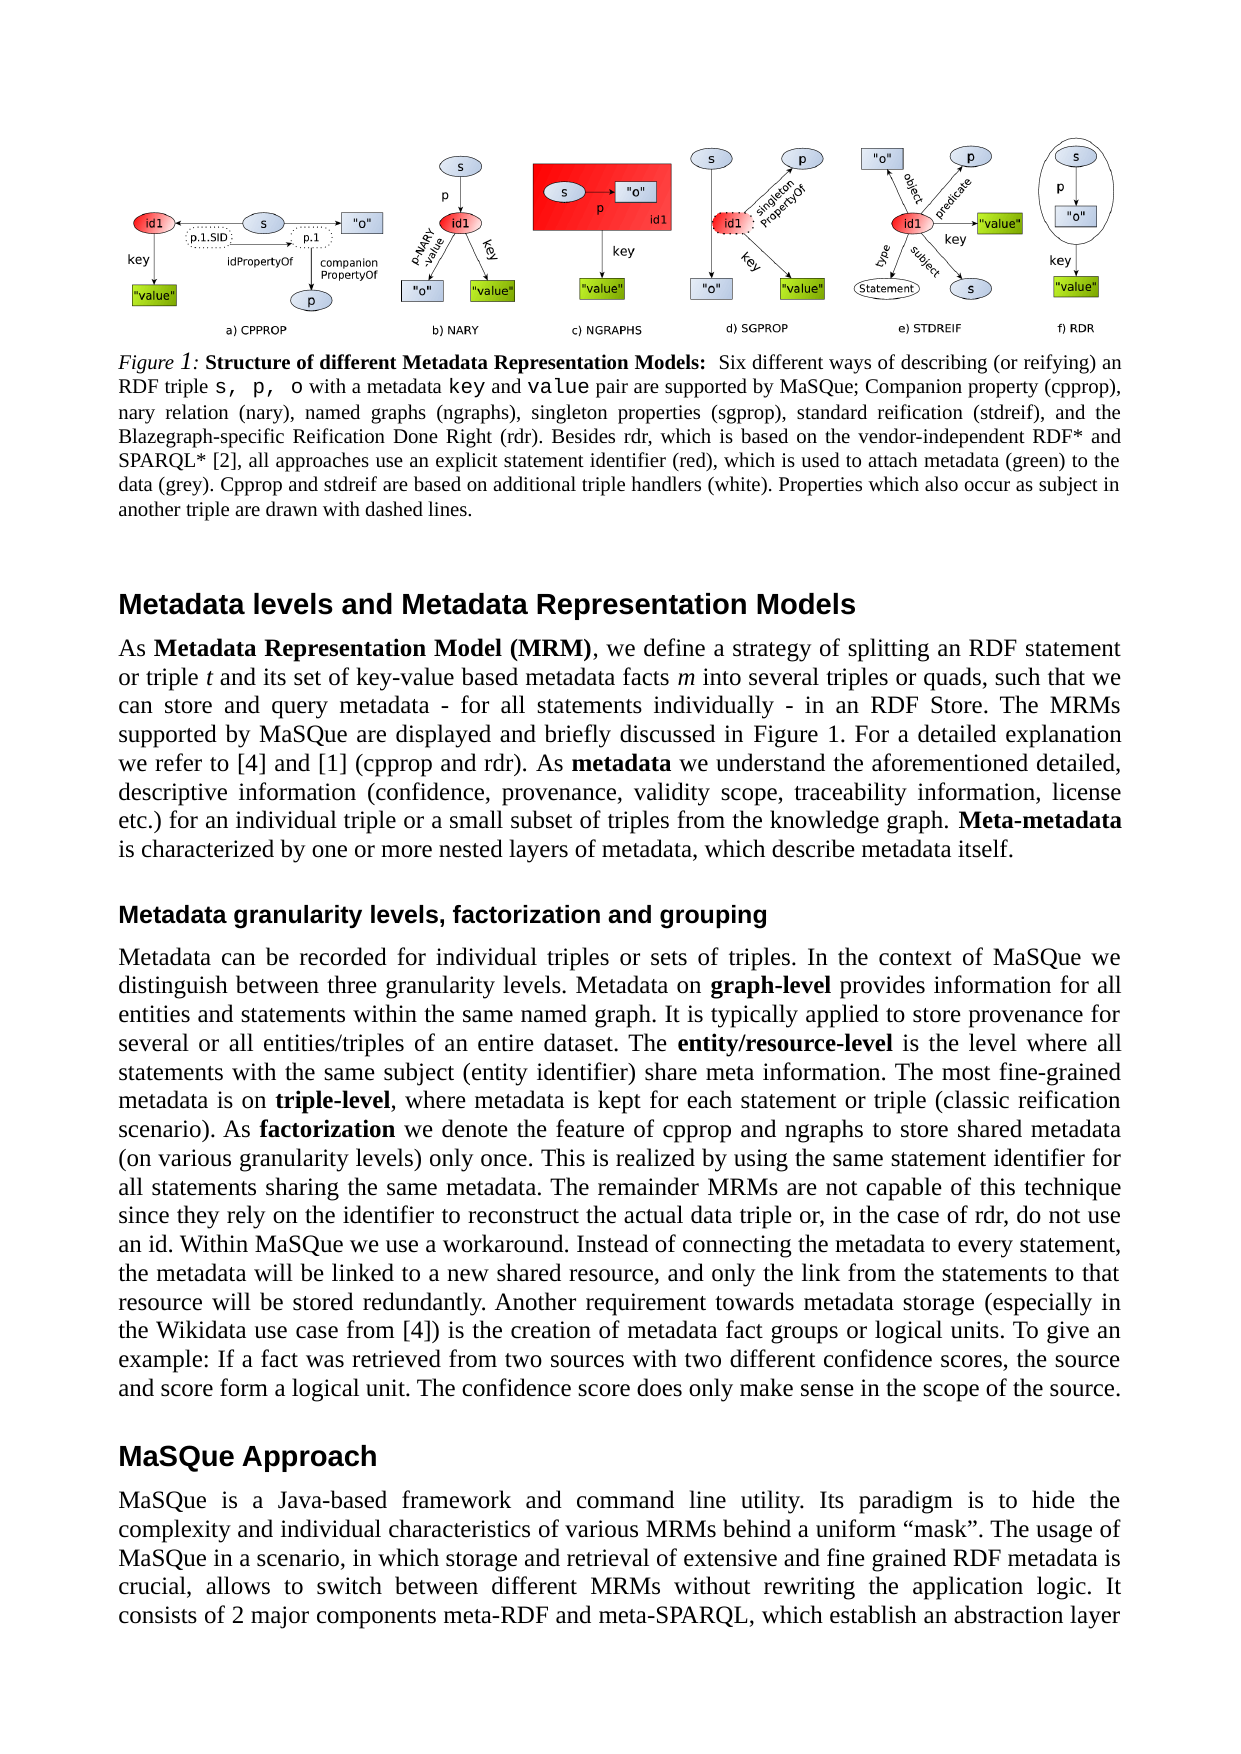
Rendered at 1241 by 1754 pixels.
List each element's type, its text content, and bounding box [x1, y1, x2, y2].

picture [118, 130, 1123, 346]
text Figure 1: Structure of different Metadata Representation Models: Six different ways of describing (or reifying) an RDF triple s, p, o with a metadata key and value pair are supported by MaSQue; Companion property (cpprop), nary relation (nary), named graphs (ngraphs), singleton properties (sgprop), standard reification (stdreif), and the Blazegraph-specific Reification Done Right (rdr). Besides rdr, which is based on the vendor-independent RDF* and SPARQL* [2], all approaches use an explicit statement identifier (red), which is used to attach metadata (green) to the data (grey). Cpprop and stdreif are based on additional triple handlers (white). Properties which also occur as subject in another triple are drawn with dashed lines. [118, 346, 1122, 521]
text As Metadata Representation Model (MRM), we define a strategy of splitting an RDF statement or triple t and its set of key-value based metadata facts m into several triples or quads, such that we can store and query metadata - for all statements individually - in an RDF Store. The MRMs supported by MaSQue are displayed and briefly discussed in Figure 1. For a detailed explanation we refer to [4] and [1] (cpprop and rdr). As metadata we understand the aforementioned detailed, descriptive information (confidence, provenance, validity scope, traceability information, license etc.) for an individual triple or a small subset of triples from the knowledge graph. Meta-metadata is characterized by one or more nested layers of metadata, which describe metadata itself. [118, 633, 1122, 863]
subtitle MaSQue Approach [118, 1439, 1122, 1473]
subtitle Metadata levels and Metadata Representation Models [118, 587, 1122, 620]
subtitle Metadata granularity levels, factorization and grouping [118, 900, 1122, 929]
text Metadata can be recorded for individual triples or sets of triples. In the context of MaSQue we distinguish between three granularity levels. Metadata on graph-level provides information for all entities and statements within the same named graph. It is typically applied to store provenance for several or all entities/triples of an entire dataset. The entity/resource-level is the level where all statements with the same subject (entity identifier) share meta information. The most fine-grained metadata is on triple-level, where metadata is kept for each statement or triple (classic reification scenario). As factorization we denote the feature of cpprop and ngraphs to store shared metadata (on various granularity levels) only once. This is realized by using the same statement identifier for all statements sharing the same metadata. The remainder MRMs are not capable of this technique since they rely on the identifier to reconstruct the actual data triple or, in the case of rdr, do not use an id. Within MaSQue we use a workaround. Instead of connecting the metadata to every statement, the metadata will be linked to a new shared resource, and only the link from the statements to that resource will be stored redundantly. Another requirement towards metadata storage (especially in the Wikidata use case from [4]) is the creation of metadata fact groups or logical units. To give an example: If a fact was retrieved from two sources with two different confidence scores, the source and score form a logical unit. The confidence score does only make sense in the scope of the source. [118, 942, 1122, 1402]
text MaSQue is a Java-based framework and command line utility. Its paradigm is to hide the complexity and individual characteristics of various MRMs behind a uniform “mask”. The usage of MaSQue in a scenario, in which storage and retrieval of extensive and fine grained RDF metadata is crucial, allows to switch between different MRMs without rewriting the application logic. It consists of 2 major components meta-RDF and meta-SPARQL, which establish an abstraction layer [118, 1485, 1122, 1629]
